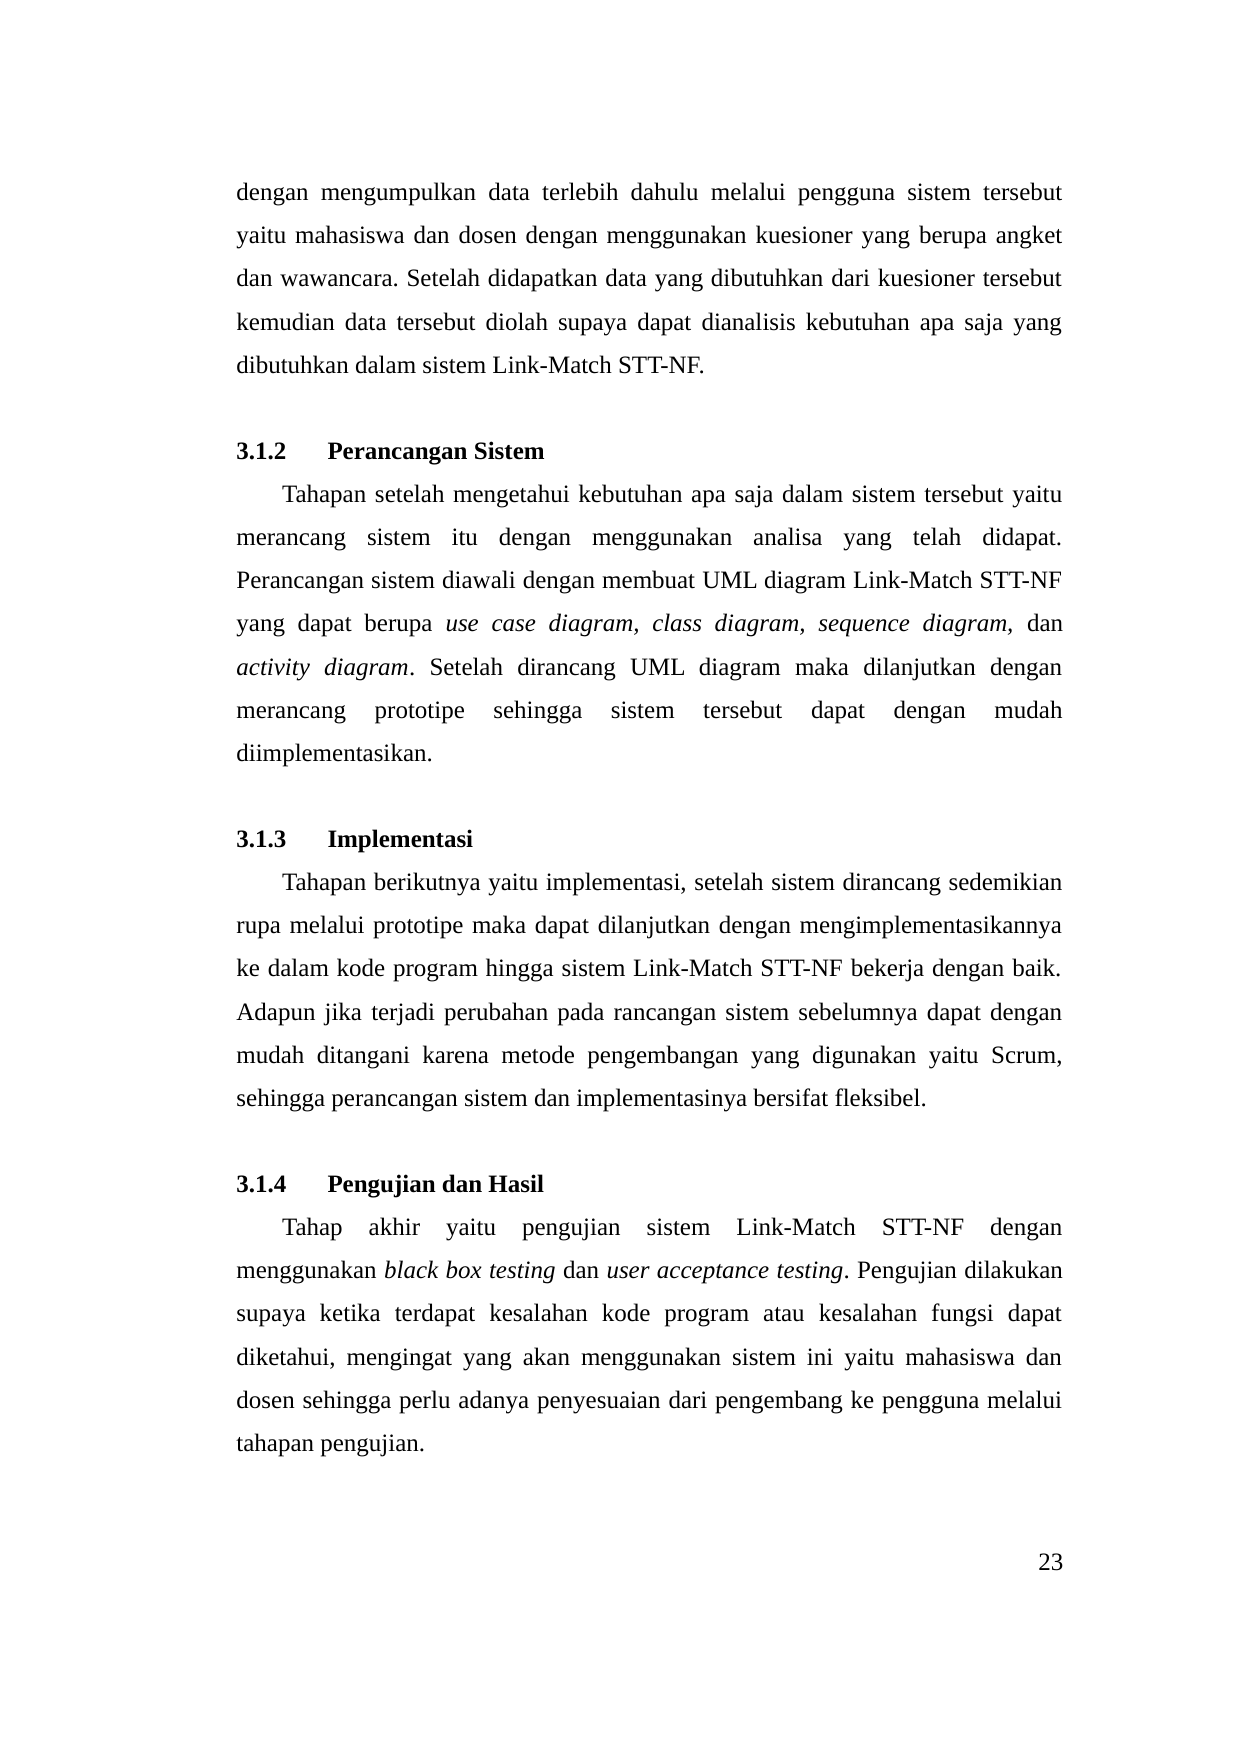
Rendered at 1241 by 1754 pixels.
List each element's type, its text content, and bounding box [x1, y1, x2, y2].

subtitle 3.1.4 Pengujian dan Hasil [236, 1169, 1063, 1198]
text Tahapan berikutnya yaitu implementasi, setelah sistem dirancang sedemikian rupa melalui prototipe maka dapat dilanjutkan dengan mengimplementasikannya ke dalam kode program hingga sistem Link-Match STT-NF bekerja dengan baik. Adapun jika terjadi perubahan pada rancangan sistem sebelumnya dapat dengan mudah ditangani karena metode pengembangan yang digunakan yaitu Scrum, sehingga perancangan sistem dan implementasinya bersifat fleksibel. [236, 867, 1063, 1112]
text Tahap akhir yaitu pengujian sistem Link-Match STT-NF dengan menggunakan black box testing dan user acceptance testing. Pengujian dilakukan supaya ketika terdapat kesalahan kode program atau kesalahan fungsi dapat diketahui, mengingat yang akan menggunakan sistem ini yaitu mahasiswa dan dosen sehingga perlu adanya penyesuaian dari pengembang ke pengguna melalui tahapan pengujian. [236, 1212, 1063, 1457]
subtitle 3.1.2 Perancangan Sistem [236, 436, 1063, 465]
subtitle 3.1.3 Implementasi [236, 824, 1063, 853]
text Tahapan setelah mengetahui kebutuhan apa saja dalam sistem tersebut yaitu merancang sistem itu dengan menggunakan analisa yang telah didapat. Perancangan sistem diawali dengan membuat UML diagram Link-Match STT-NF yang dapat berupa use case diagram, class diagram, sequence diagram, dan activity diagram. Setelah dirancang UML diagram maka dilanjutkan dengan merancang prototipe sehingga sistem tersebut dapat dengan mudah diimplementasikan. [236, 479, 1063, 767]
text dengan mengumpulkan data terlebih dahulu melalui pengguna sistem tersebut yaitu mahasiswa dan dosen dengan menggunakan kuesioner yang berupa angket dan wawancara. Setelah didapatkan data yang dibutuhkan dari kuesioner tersebut kemudian data tersebut diolah supaya dapat dianalisis kebutuhan apa saja yang dibutuhkan dalam sistem Link-Match STT-NF. [236, 177, 1063, 378]
